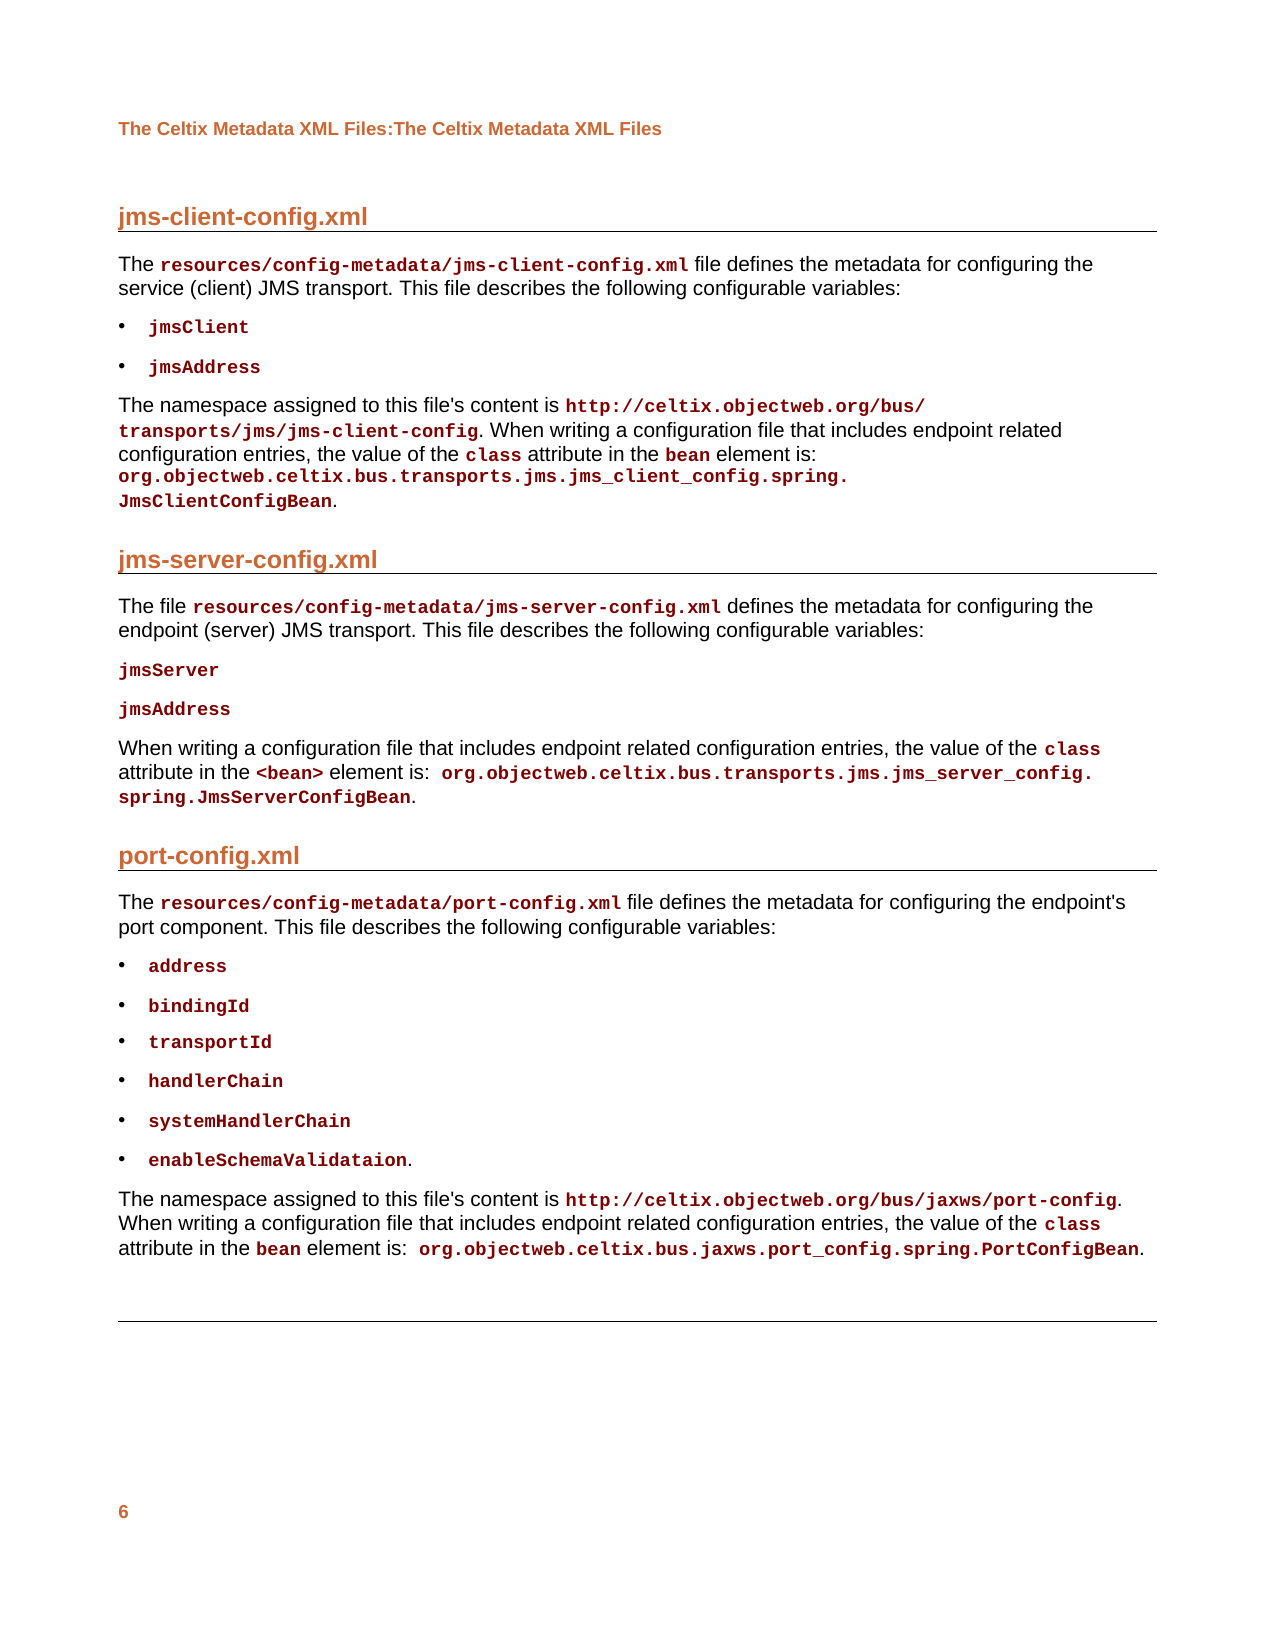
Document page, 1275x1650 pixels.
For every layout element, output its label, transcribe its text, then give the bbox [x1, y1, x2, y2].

text The namespace assigned to this file's content is http://celtix.objectweb.org/bus/ transports/jms/jms-client-config. When writing a configuration file that includes endpoint related configuration entries, the value of the class attribute in the bean element is: org.objectweb.celtix.bus.transports.jms.jms_client_config.spring. JmsClientConfigBean. [118, 394, 1157, 513]
list systemHandlerChain [118, 1108, 1157, 1133]
text The resources/config-metadata/port-config.xml file defines the metadata for configuring the endpoint's port component. This file describes the following configurable variables: [118, 891, 1157, 939]
list bindingId [118, 993, 1157, 1018]
list jmsAddress [118, 354, 1157, 379]
text jms-client-config.xml [118, 203, 1157, 231]
text The file resources/config-metadata/jms-server-config.xml defines the metadata for configuring the endpoint (server) JMS transport. This file describes the following configurable variables: [118, 594, 1157, 642]
list transportId [118, 1033, 1157, 1054]
text The resources/config-metadata/jms-client-config.xml file defines the metadata for configuring the service (client) JMS transport. This file describes the following configurable variables: [118, 252, 1157, 300]
list jmsClient [118, 315, 1157, 339]
list enableSchemaValidataion. [118, 1148, 1157, 1172]
text jms-server-config.xml [118, 545, 1157, 573]
text port-config.xml [118, 842, 1157, 870]
text When writing a configuration file that includes endpoint related configuration entries, the value of the class attribute in the <bean> element is: org.objectweb.celtix.bus.transports.jms.jms_server_config. spring.JmsServerConfigBean. [118, 736, 1157, 809]
list handlerChain [118, 1069, 1157, 1093]
text The namespace assigned to this file's content is http://celtix.objectweb.org/bus/jaxws/port-config. When writing a configuration file that includes endpoint related configuration entries, the value of the class attribute in the bean element is: org.objectweb.celtix.bus.jaxws.port_config.spring.PortConfigBean. [118, 1187, 1157, 1261]
text jmsAddress [118, 697, 1157, 721]
list address [118, 954, 1157, 978]
text jmsServer [118, 657, 1157, 682]
